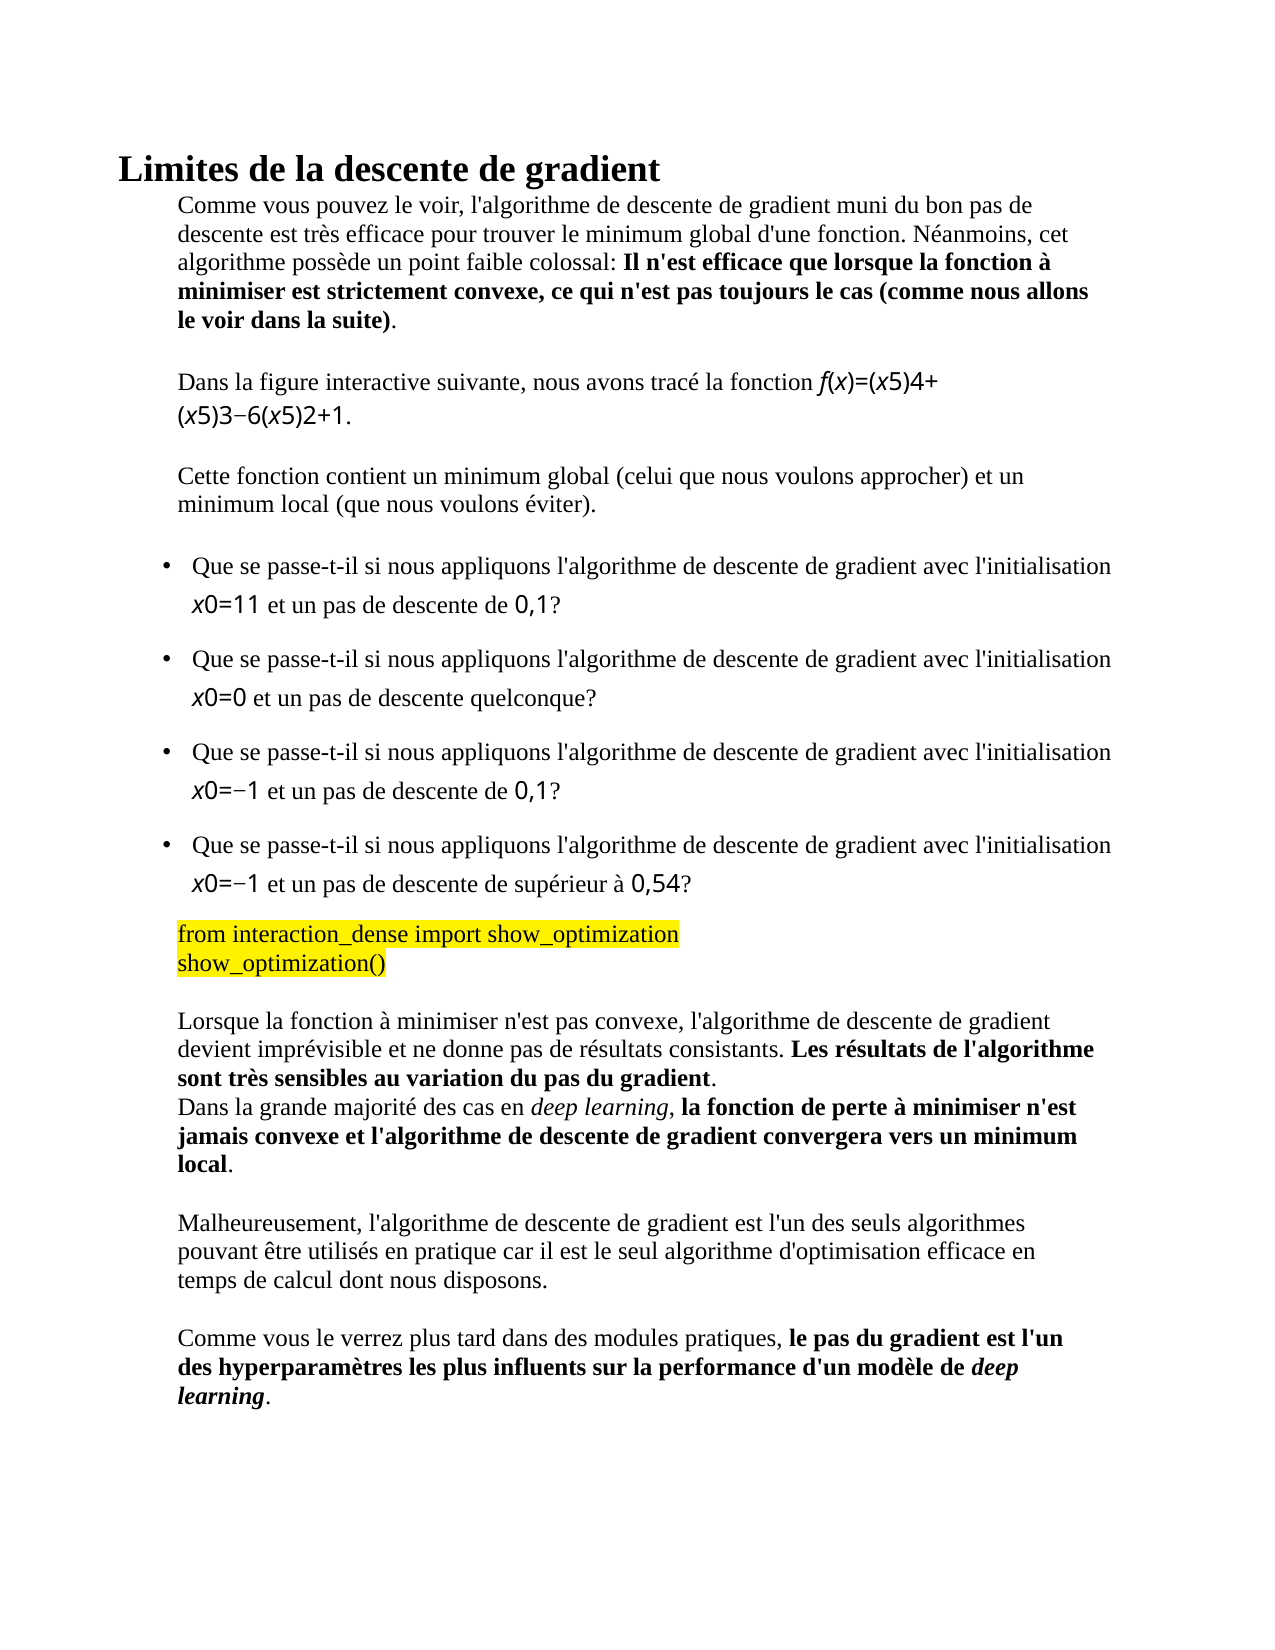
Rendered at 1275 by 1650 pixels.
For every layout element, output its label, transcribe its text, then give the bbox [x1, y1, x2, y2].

subtitle Limites de la descente de gradient [118, 147, 1157, 190]
text Comme vous pouvez le voir, l'algorithme de descente de gradient muni du bon pas de descente est très efficace pour trouver le minimum global d'une fonction. Néanmoins, cet algorithme possède un point faible colossal: Il n'est efficace que lorsque la fonction à minimiser est strictement convexe, ce qui n'est pas toujours le cas (comme nous allons le voir dans la suite). [177, 190, 1098, 334]
text Dans la figure interactive suivante, nous avons tracé la fonction f(x)=(x5)4+(x5)3−6(x5)2+1. [177, 363, 1098, 431]
text Malheureusement, l'algorithme de descente de gradient est l'un des seuls algorithmes pouvant être utilisés en pratique car il est le seul algorithme d'optimisation efficace en temps de calcul dont nous disposons. [177, 1208, 1098, 1294]
text Dans la grande majorité des cas en deep learning, la fonction de perte à minimiser n'est jamais convexe et l'algorithme de descente de gradient convergera vers un minimum local. [177, 1092, 1098, 1178]
list Que se passe-t-il si nous appliquons l'algorithme de descente de gradient avec l'initialisation x0=−1 et un pas de descente de 0,1? [162, 734, 1157, 807]
text Comme vous le verrez plus tard dans des modules pratiques, le pas du gradient est l'un des hyperparamètres les plus influents sur la performance d'un modèle de deep learning. [177, 1323, 1098, 1410]
list Que se passe-t-il si nous appliquons l'algorithme de descente de gradient avec l'initialisation x0=11 et un pas de descente de 0,1? [162, 548, 1157, 621]
list Que se passe-t-il si nous appliquons l'algorithme de descente de gradient avec l'initialisation x0=0 et un pas de descente quelconque? [162, 641, 1157, 714]
text from interaction_dense import show_optimization [177, 919, 1098, 948]
text Cette fonction contient un minimum global (celui que nous voulons approcher) et un minimum local (que nous voulons éviter). [177, 461, 1098, 518]
list Que se passe-t-il si nous appliquons l'algorithme de descente de gradient avec l'initialisation x0=−1 et un pas de descente de supérieur à 0,54? [162, 827, 1157, 900]
text Lorsque la fonction à minimiser n'est pas convexe, l'algorithme de descente de gradient devient imprévisible et ne donne pas de résultats consistants. Les résultats de l'algorithme sont très sensibles au variation du pas du gradient. [177, 1006, 1098, 1092]
text show_optimization() [177, 948, 1098, 977]
